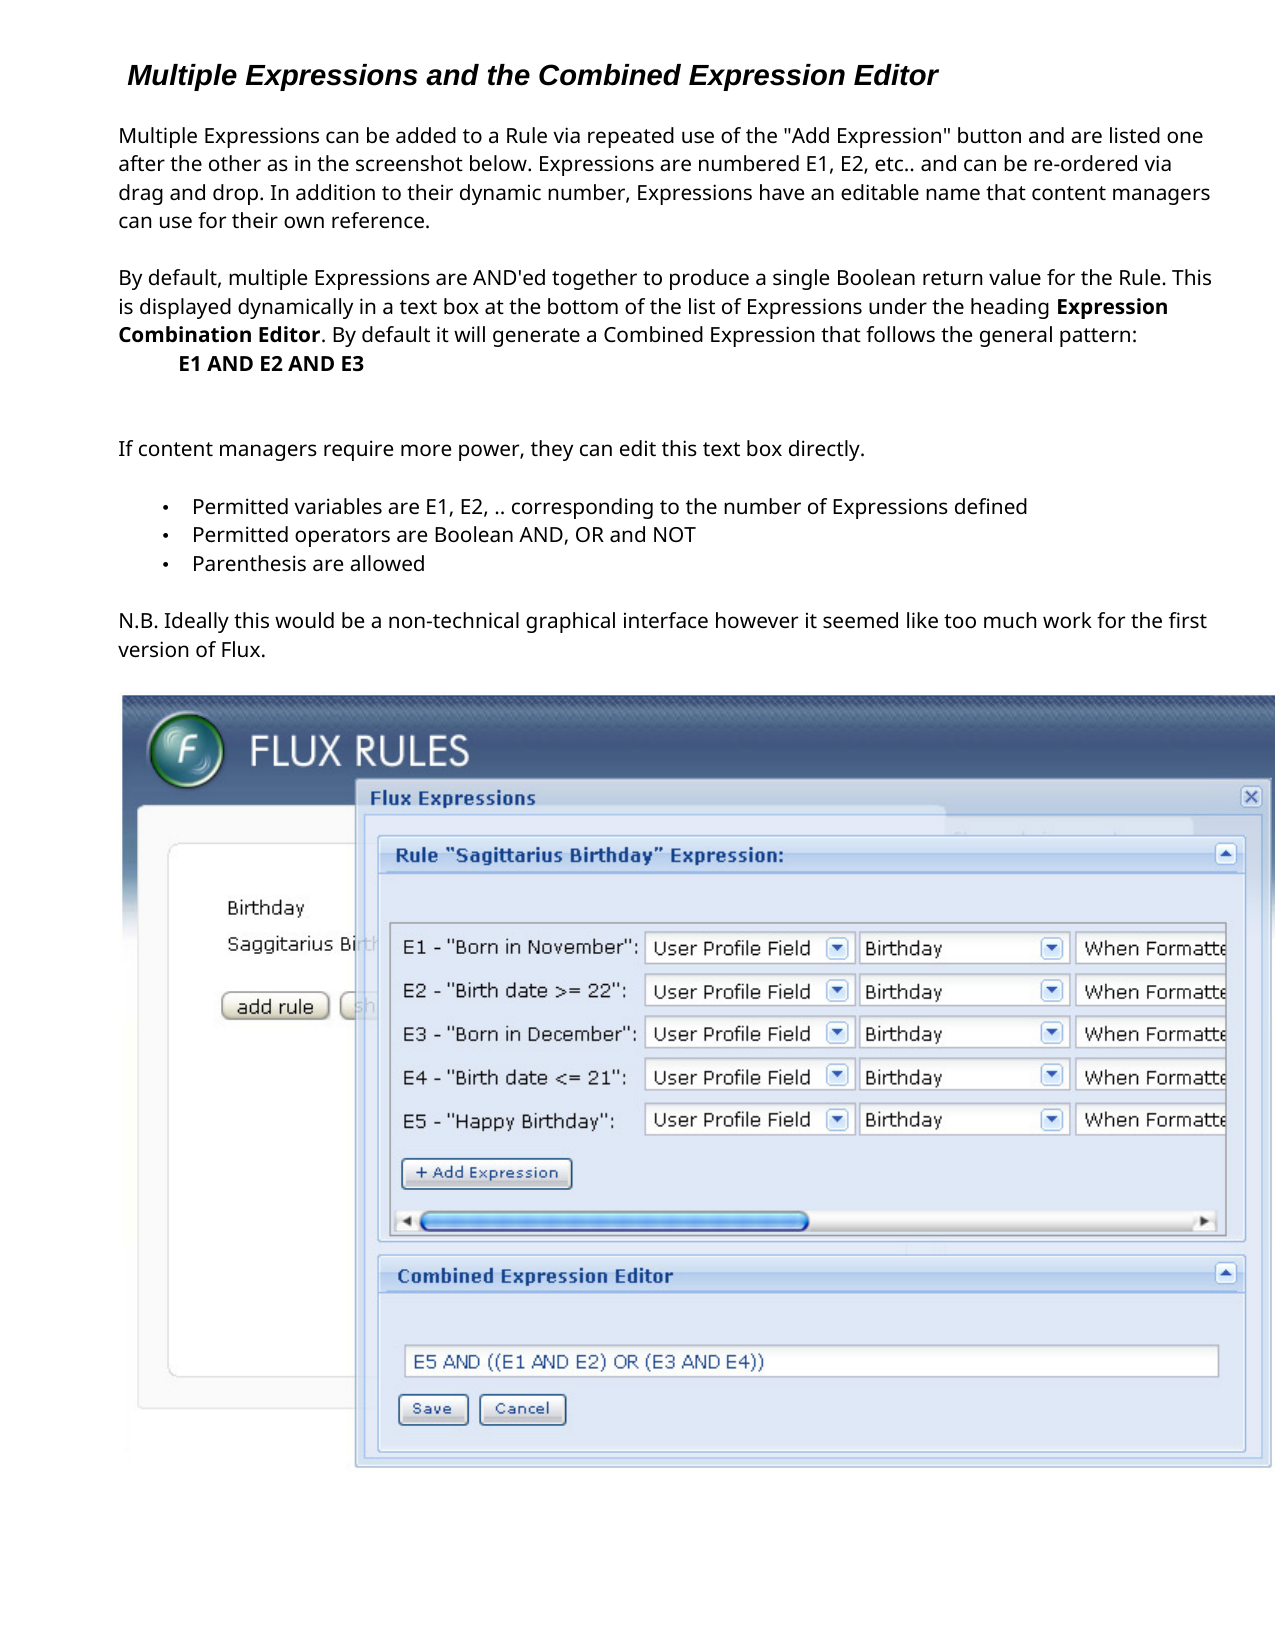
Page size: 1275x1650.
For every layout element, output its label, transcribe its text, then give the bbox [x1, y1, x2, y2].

list Parenthesis are allowed [162, 549, 1216, 577]
text If content managers require more power, they can edit this text box directly. [118, 406, 1216, 462]
text Multiple Expressions can be added to a Rule via repeated use of the "Add Expression" button and are listed one after the other as in the screenshot below. Expressions are numbered E1, E2, etc.. and can be re-ordered via drag and drop. In addition to their dynamic number, Expressions have an editable name that content managers can use for their own reference. By default, multiple Expressions are AND'ed together to produce a single Boolean return value for the Rule. This is displayed dynamically in a text box at the bottom of the list of Expressions under the heading Expression Combination Editor. By default it will generate a Combined Expression that follows the general pattern: [118, 121, 1216, 349]
subtitle Multiple Expressions and the Combined Expression Editor [127, 59, 1207, 92]
list Permitted operators are Boolean AND, OR and NOT [162, 520, 1216, 549]
text E1 AND E2 AND E3 [178, 349, 1216, 406]
picture [118, 692, 1275, 1483]
list Permitted variables are E1, E2, .. corresponding to the number of Expressions defined [162, 492, 1216, 520]
text N.B. Ideally this would be a non-technical graphical interface however it seemed like too much work for the first version of Flux. [118, 607, 1216, 663]
